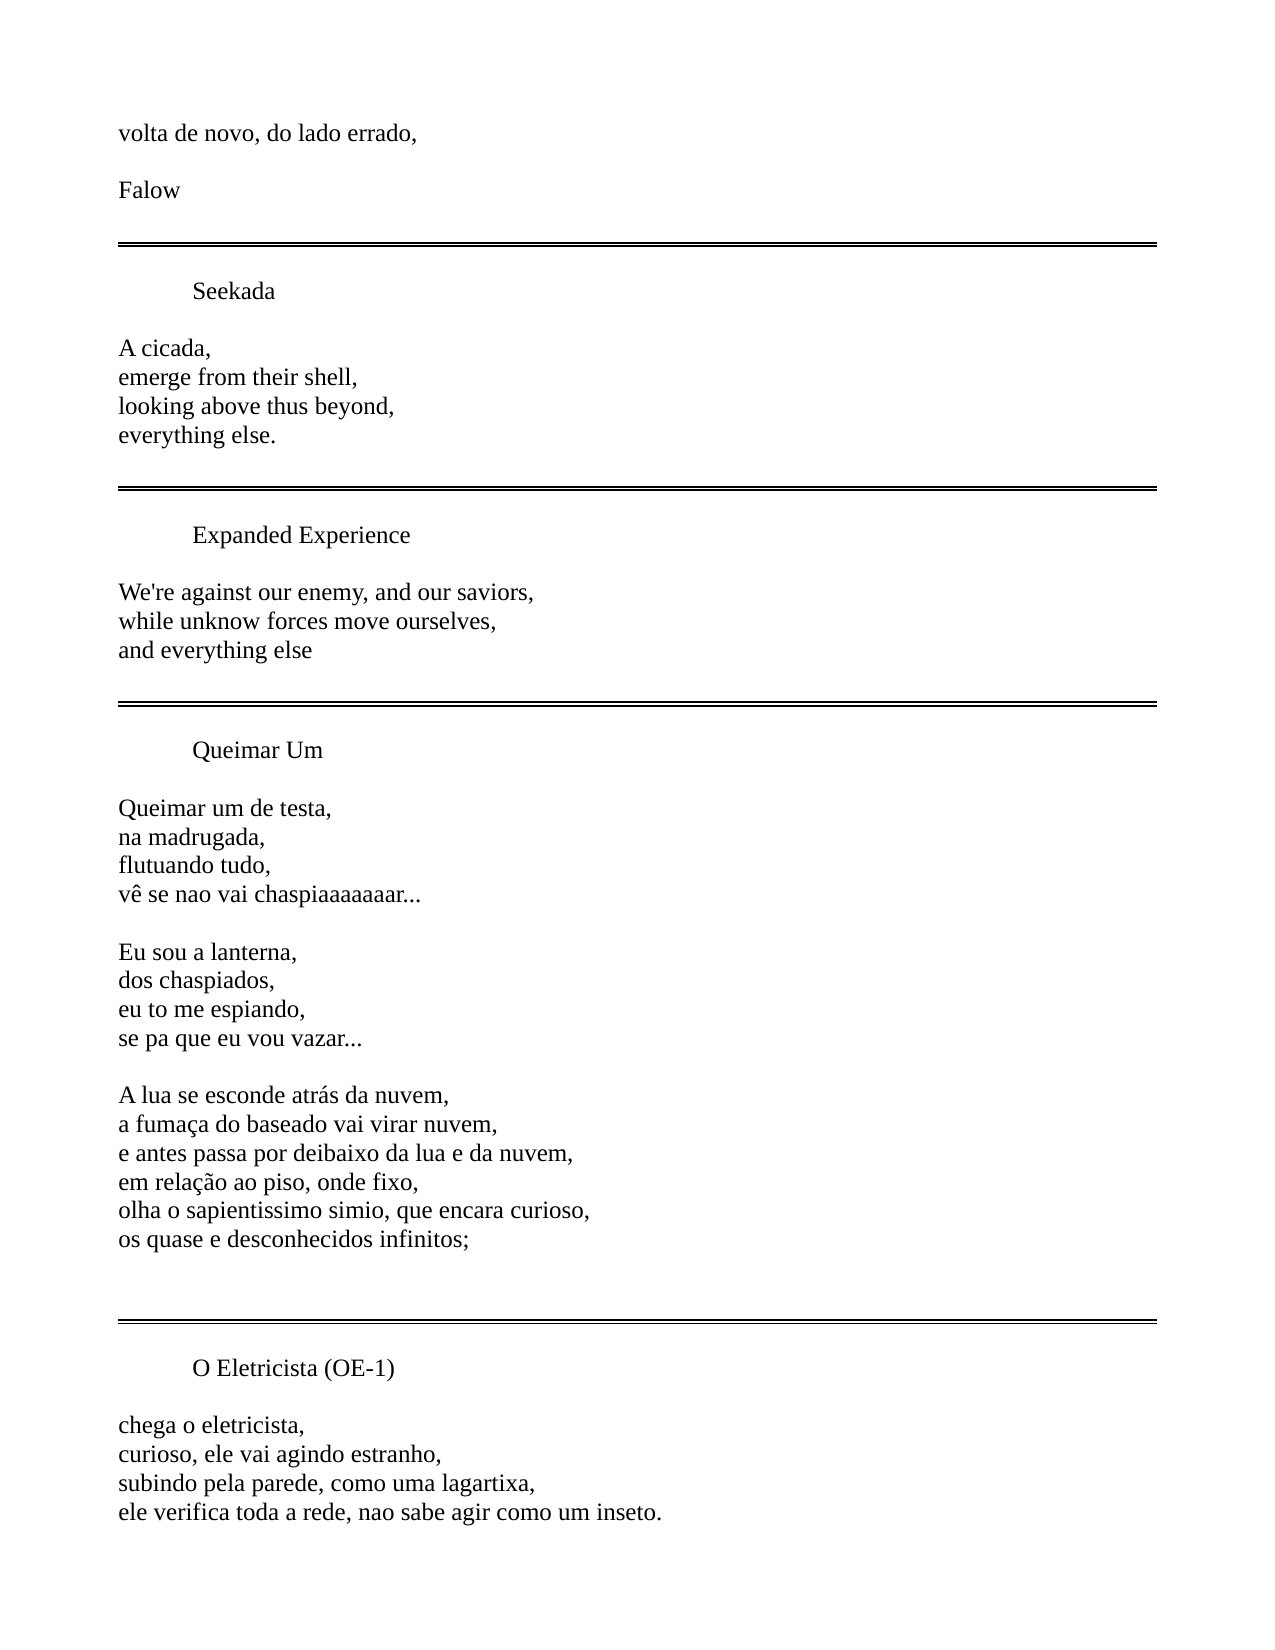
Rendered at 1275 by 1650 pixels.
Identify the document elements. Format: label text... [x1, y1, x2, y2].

text everything else. [118, 420, 1157, 448]
text A cicada, [118, 333, 1157, 362]
text dos chaspiados, [118, 965, 1157, 994]
text Expanded Experience [118, 520, 1157, 549]
text Queimar Um [118, 735, 1157, 764]
text curioso, ele vai agindo estranho, [118, 1439, 1157, 1468]
text Seekada [118, 276, 1157, 305]
text A lua se esconde atrás da nuvem, [118, 1080, 1157, 1109]
text se pa que eu vou vazar... [118, 1023, 1157, 1052]
text eu to me espiando, [118, 994, 1157, 1023]
text a fumaça do baseado vai virar nuvem, [118, 1109, 1157, 1138]
text looking above thus beyond, [118, 391, 1157, 420]
text We're against our enemy, and our saviors, [118, 577, 1157, 606]
text Queimar um de testa, [118, 793, 1157, 822]
text chega o eletricista, [118, 1411, 1157, 1439]
text e antes passa por deibaixo da lua e da nuvem, [118, 1138, 1157, 1167]
text subindo pela parede, como uma lagartixa, [118, 1468, 1157, 1497]
text ele verifica toda a rede, nao sabe agir como um inseto. [118, 1497, 1157, 1526]
text flutuando tudo, [118, 850, 1157, 879]
text and everything else [118, 635, 1157, 664]
text olha o sapientissimo simio, que encara curioso, [118, 1195, 1157, 1224]
text O Eletricista (OE-1) [118, 1353, 1157, 1382]
text vê se nao vai chaspiaaaaaaar... [118, 879, 1157, 908]
text while unknow forces move ourselves, [118, 606, 1157, 635]
text Falow [118, 176, 1157, 204]
text os quase e desconhecidos infinitos; [118, 1224, 1157, 1253]
text Eu sou a lanterna, [118, 937, 1157, 965]
text na madrugada, [118, 822, 1157, 850]
text volta de novo, do lado errado, [118, 118, 1157, 147]
text emerge from their shell, [118, 362, 1157, 391]
text em relação ao piso, onde fixo, [118, 1167, 1157, 1195]
